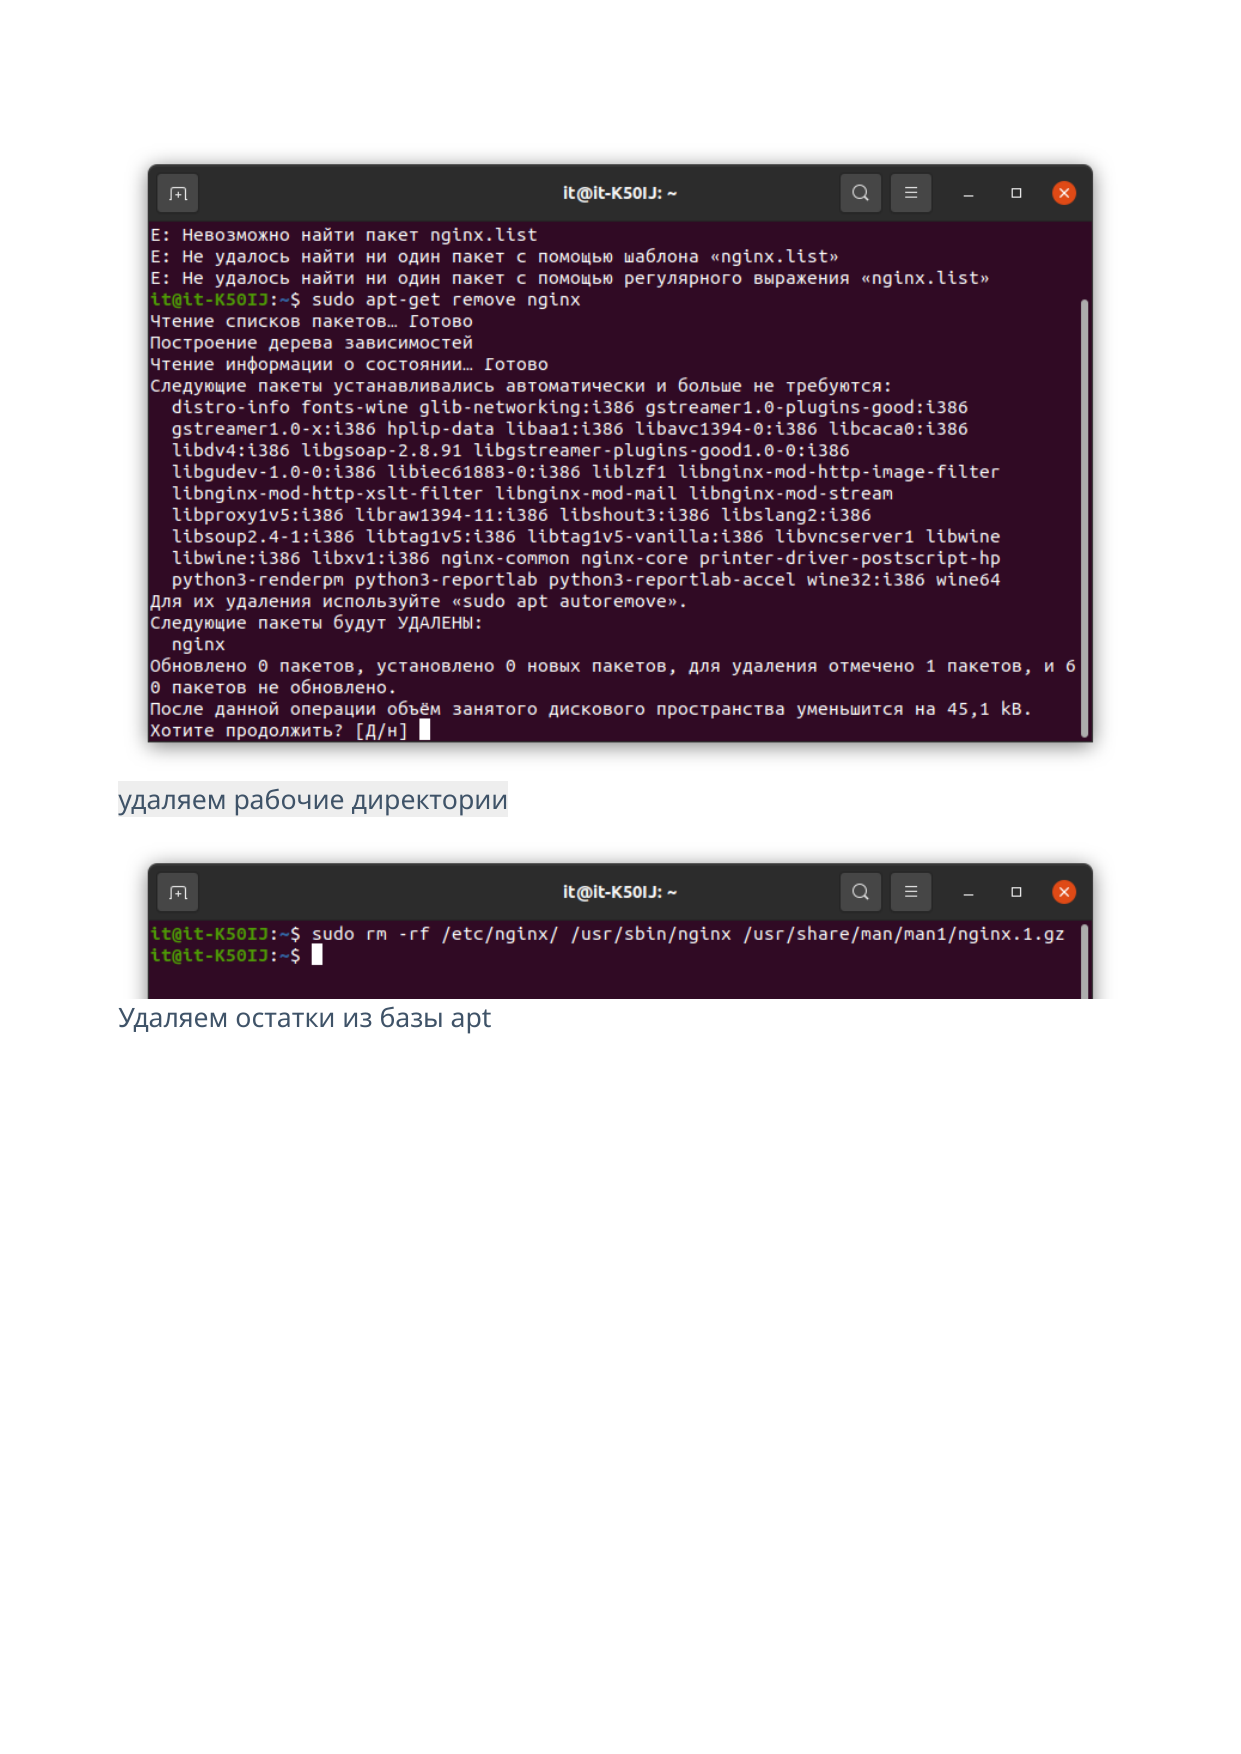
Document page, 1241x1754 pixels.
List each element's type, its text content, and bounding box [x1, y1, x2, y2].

picture [118, 138, 1123, 776]
picture [118, 837, 1123, 999]
text удаляем рабочие директории [118, 776, 1122, 817]
subtitle Удаляем остатки из базы apt [118, 999, 1122, 1035]
